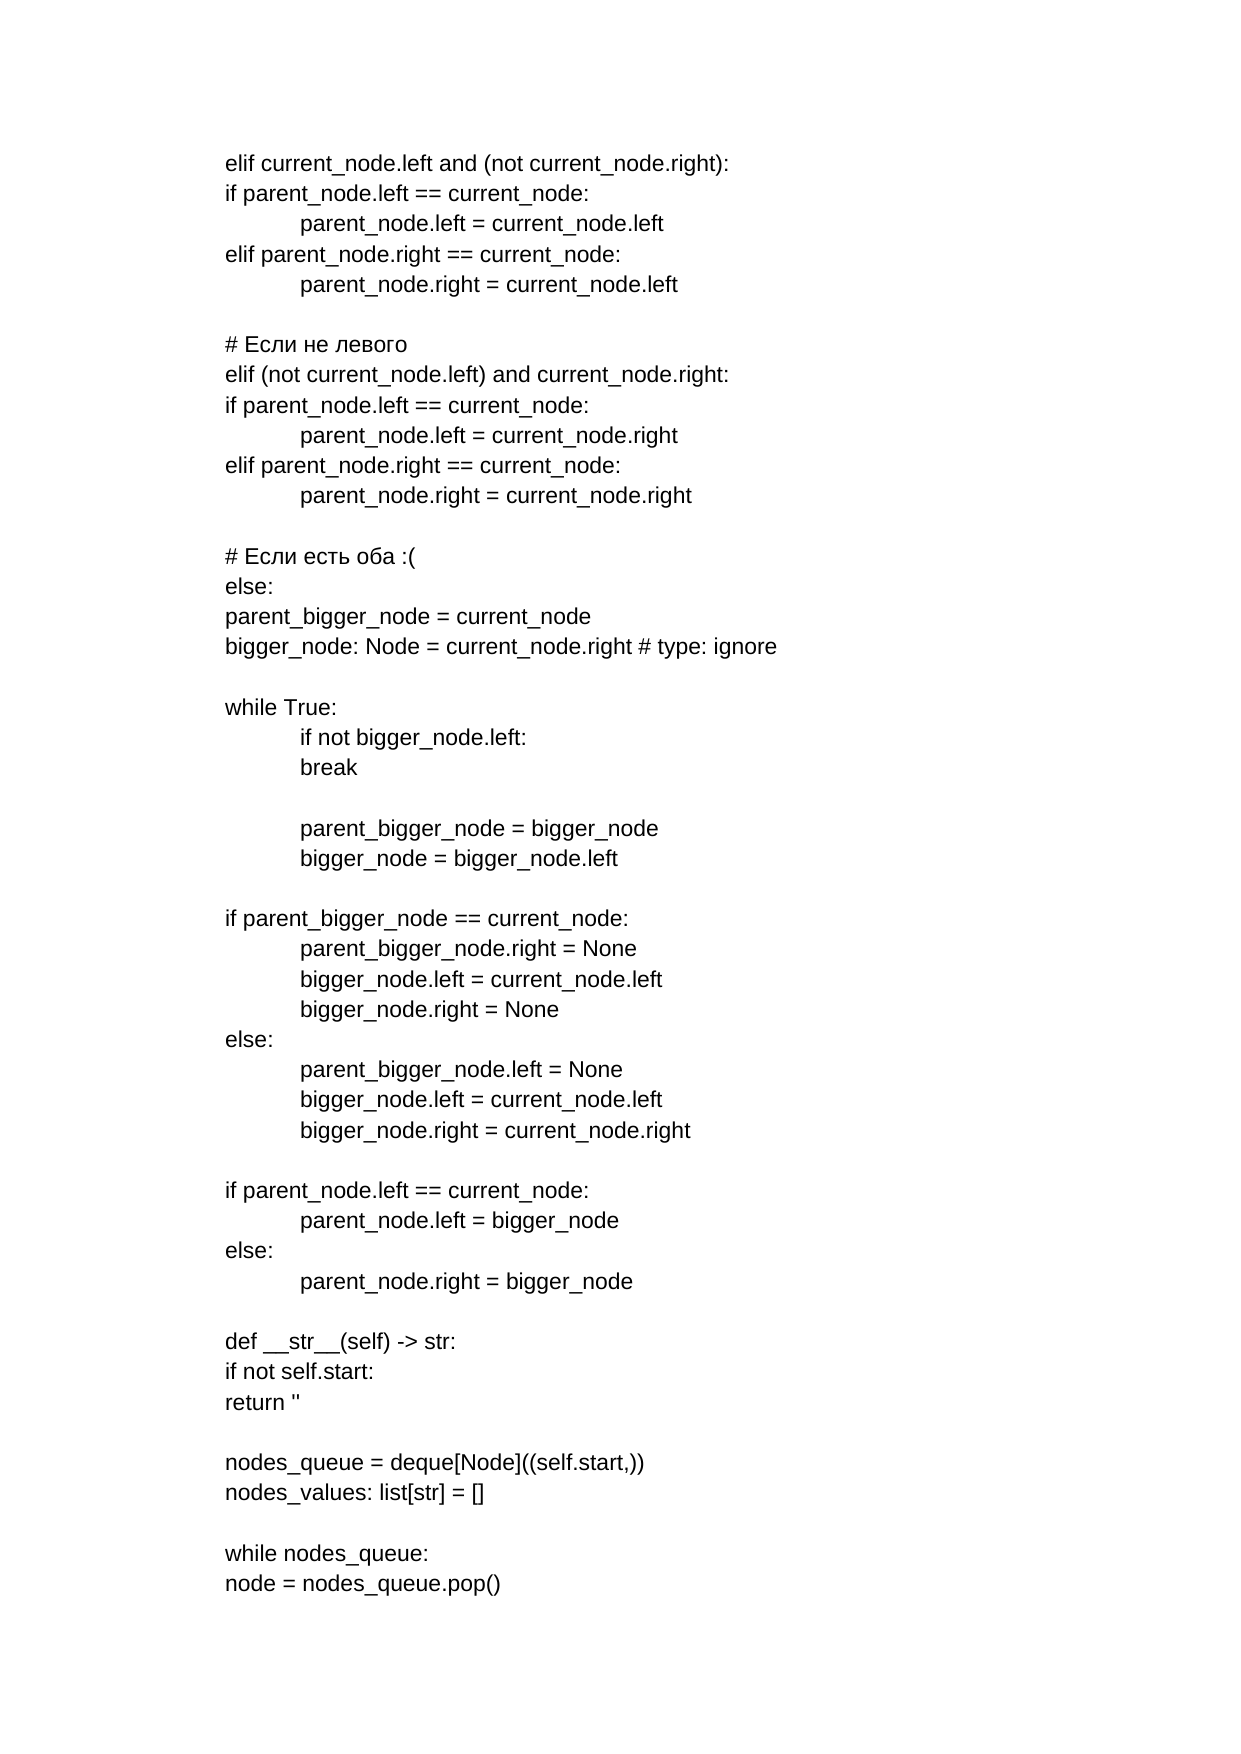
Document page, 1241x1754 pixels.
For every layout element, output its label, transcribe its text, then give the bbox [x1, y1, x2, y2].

text else: [150, 573, 1090, 599]
text parent_node.right = current_node.right [150, 482, 1090, 509]
text break [150, 754, 1090, 781]
text while True: [150, 694, 1090, 720]
text return '' [150, 1388, 1090, 1415]
text elif parent_node.right == current_node: [150, 241, 1090, 267]
text if parent_node.left == current_node: [150, 392, 1090, 418]
text else: [150, 1237, 1090, 1264]
text elif current_node.left and (not current_node.right): [150, 150, 1090, 176]
text bigger_node: Node = current_node.right # type: ignore [150, 633, 1090, 660]
text bigger_node.right = None [150, 996, 1090, 1022]
text parent_bigger_node.left = None [150, 1056, 1090, 1083]
text node = nodes_queue.pop() [150, 1570, 1090, 1596]
text nodes_values: list[str] = [] [150, 1479, 1090, 1506]
text bigger_node.left = current_node.left [150, 966, 1090, 992]
text bigger_node.right = current_node.right [150, 1117, 1090, 1143]
text elif parent_node.right == current_node: [150, 452, 1090, 478]
text # Если есть оба :( [150, 543, 1090, 569]
text def __str__(self) -> str: [150, 1328, 1090, 1354]
text parent_bigger_node.right = None [150, 935, 1090, 962]
text if parent_bigger_node == current_node: [150, 905, 1090, 932]
text while nodes_queue: [150, 1539, 1090, 1566]
text parent_bigger_node = bigger_node [150, 814, 1090, 841]
text if parent_node.left == current_node: [150, 180, 1090, 207]
text parent_node.left = current_node.right [150, 422, 1090, 448]
text if parent_node.left == current_node: [150, 1177, 1090, 1203]
text nodes_queue = deque[Node]((self.start,)) [150, 1449, 1090, 1475]
text parent_node.right = current_node.left [150, 271, 1090, 297]
text parent_node.left = bigger_node [150, 1207, 1090, 1234]
text parent_node.left = current_node.left [150, 210, 1090, 237]
text if not self.start: [150, 1358, 1090, 1385]
text if not bigger_node.left: [150, 724, 1090, 750]
text parent_node.right = bigger_node [150, 1268, 1090, 1294]
text elif (not current_node.left) and current_node.right: [150, 361, 1090, 388]
text # Если не левого [150, 331, 1090, 358]
text else: [150, 1026, 1090, 1052]
text bigger_node = bigger_node.left [150, 845, 1090, 871]
text bigger_node.left = current_node.left [150, 1086, 1090, 1113]
text parent_bigger_node = current_node [150, 603, 1090, 629]
